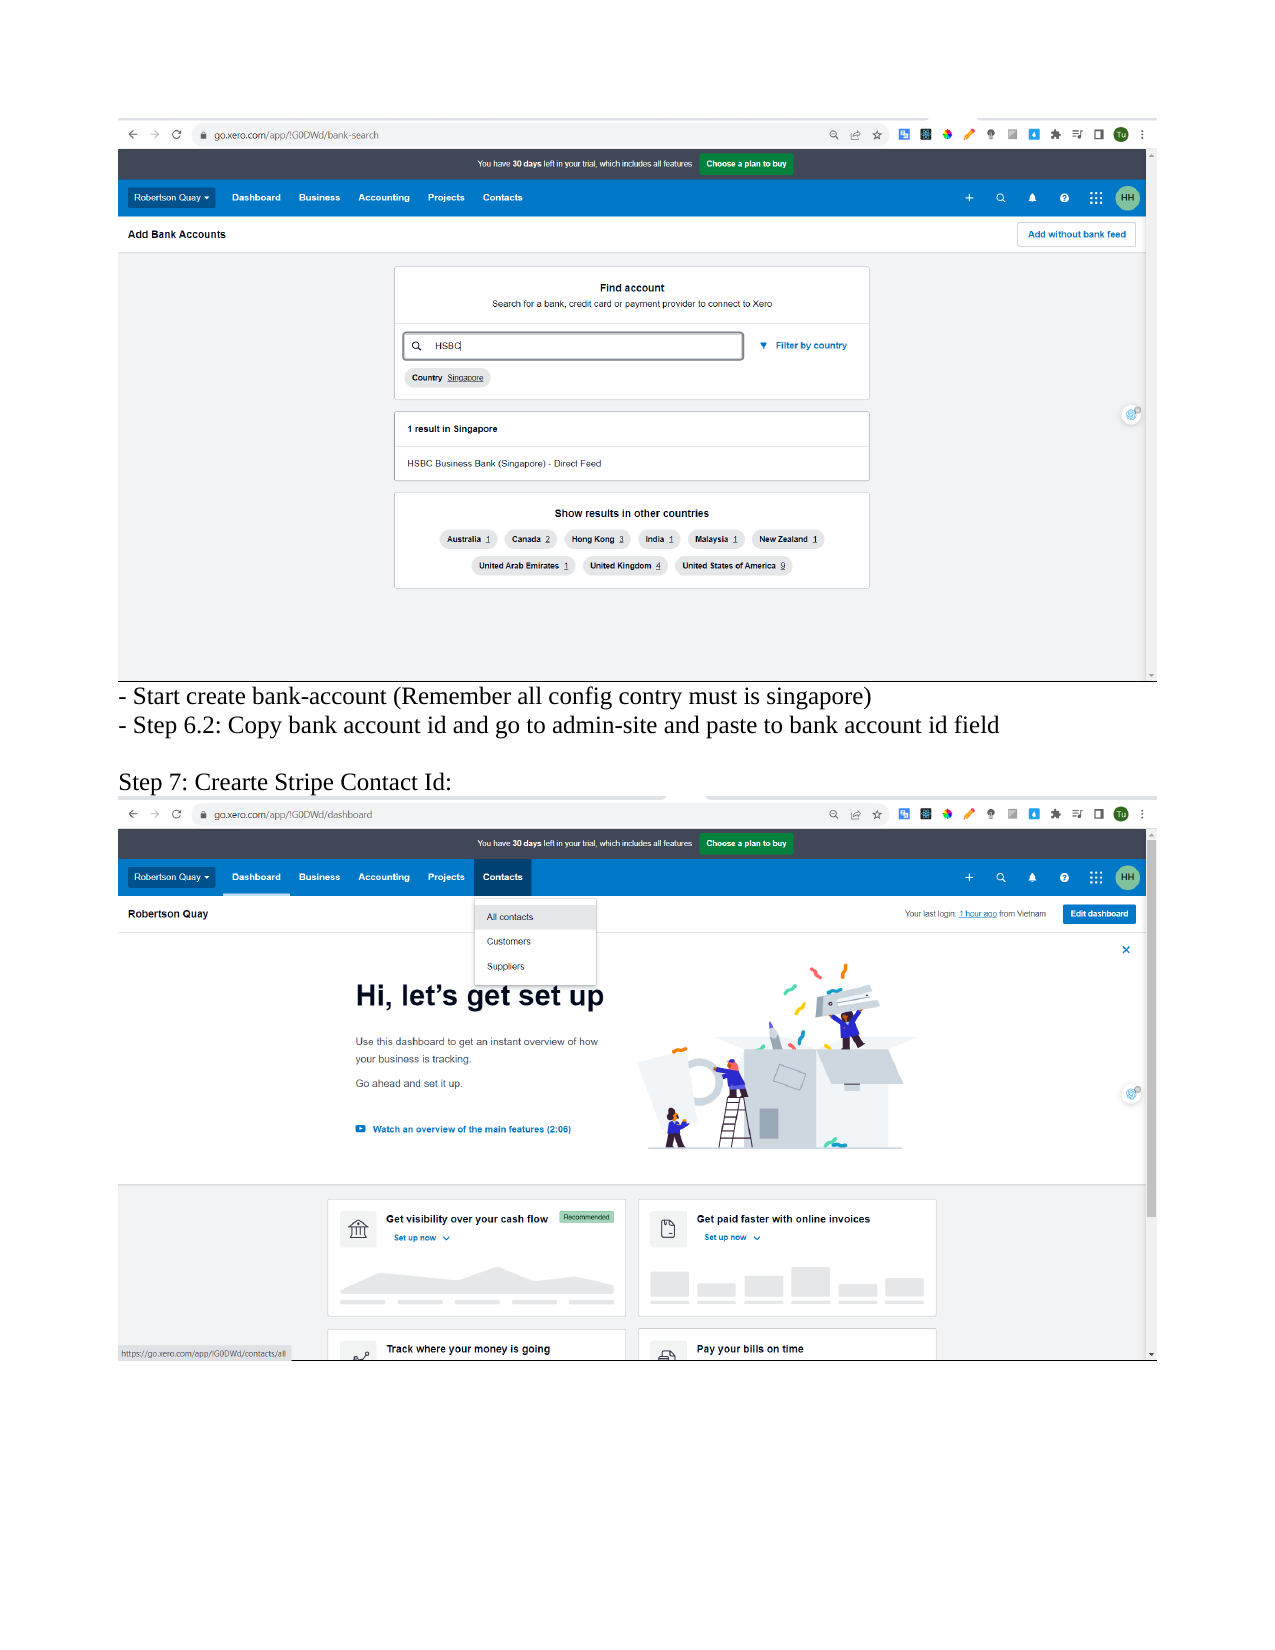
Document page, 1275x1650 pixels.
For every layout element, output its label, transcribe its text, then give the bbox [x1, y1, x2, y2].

picture [118, 796, 1157, 1361]
text Step 7: Crearte Stripe Contact Id: [118, 767, 1157, 796]
text - Start create bank-account (Remember all config contry must is singapore) - Step 6.2: Copy bank account id and go to admin-site and paste to bank account id field [118, 682, 1157, 739]
picture [118, 118, 1157, 682]
